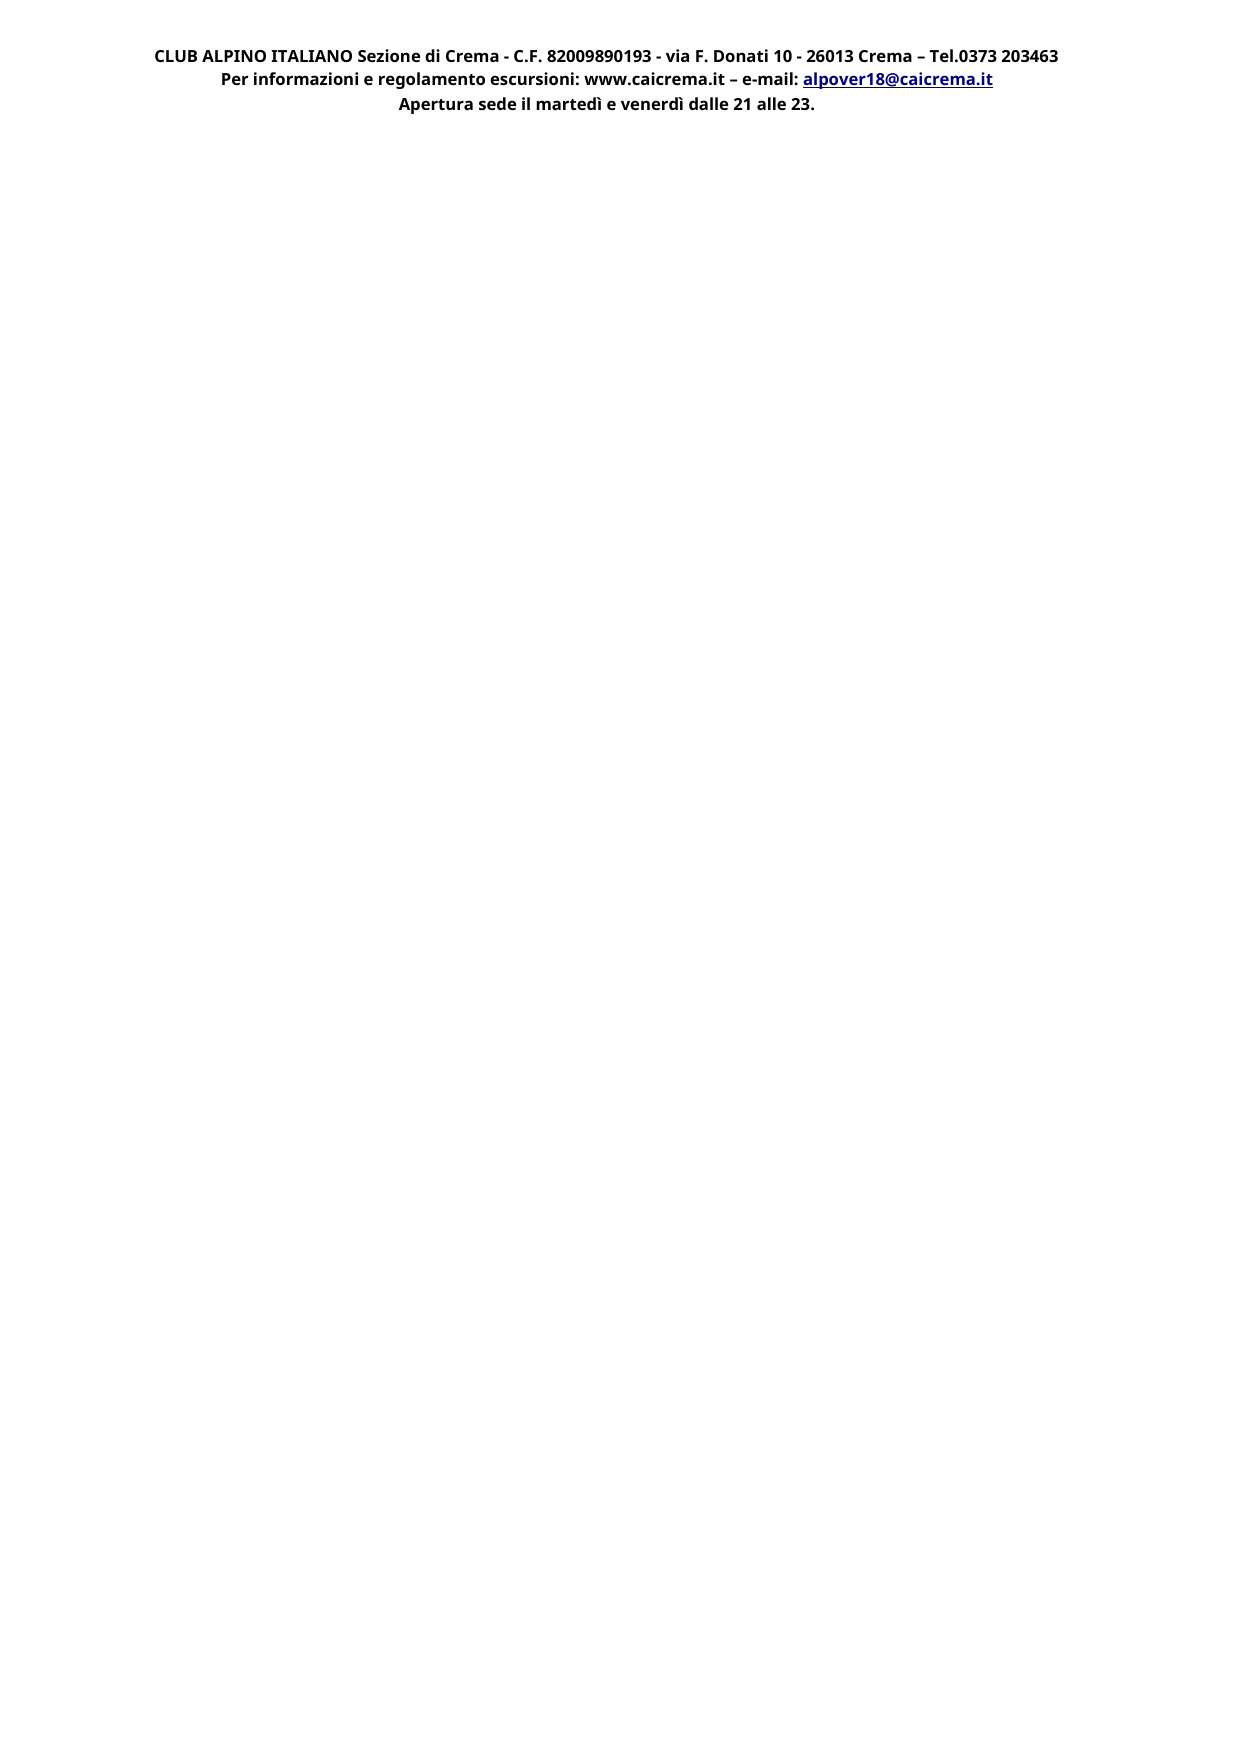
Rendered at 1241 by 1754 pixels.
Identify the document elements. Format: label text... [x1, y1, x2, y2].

text Apertura sede il martedì e venerdì dalle 21 alle 23. [71, 93, 1143, 115]
text CLUB ALPINO ITALIANO Sezione di Crema - C.F. 82009890193 - via F. Donati 10 - 26013 Crema – Tel.0373 203463 [71, 45, 1143, 68]
text Per informazioni e regolamento escursioni: www.caicrema.it – e-mail: alpover18@caicrema.it [71, 68, 1143, 91]
